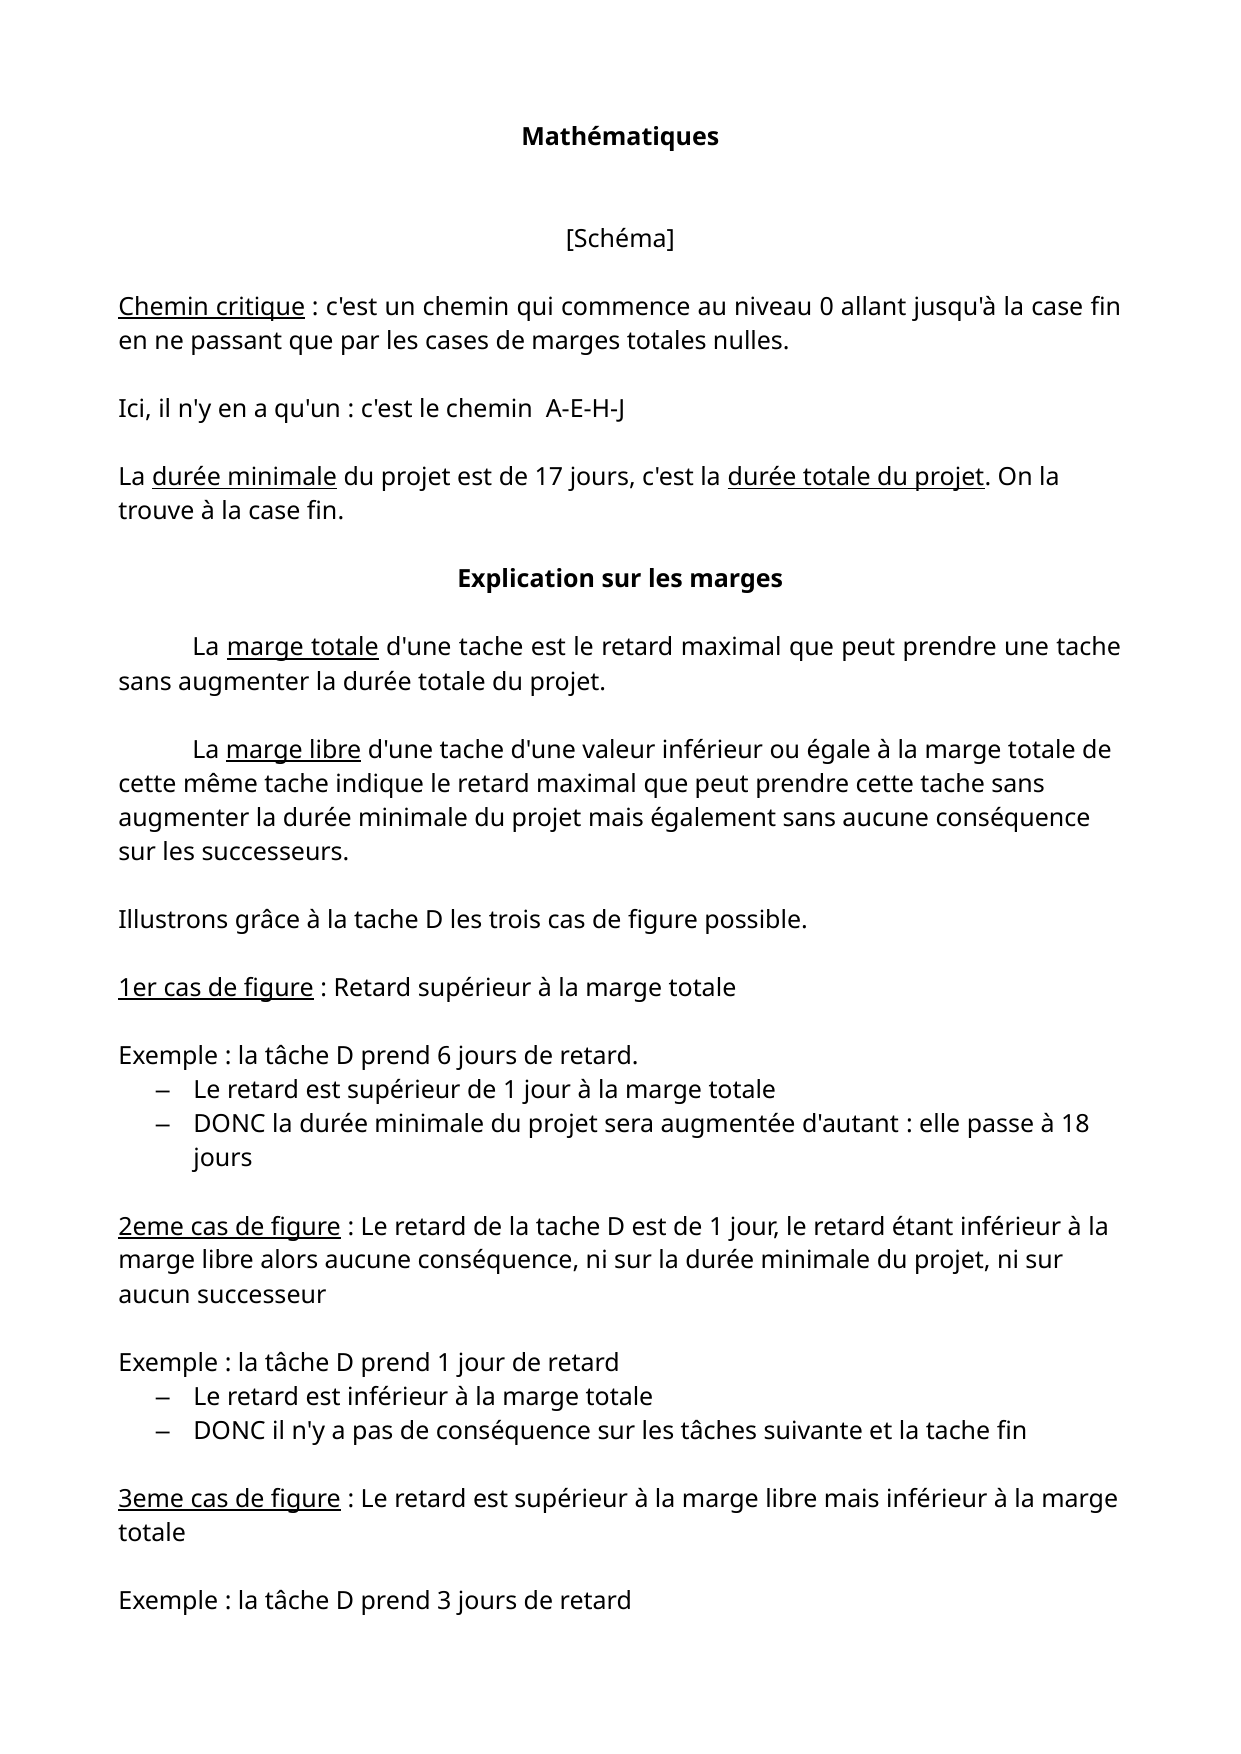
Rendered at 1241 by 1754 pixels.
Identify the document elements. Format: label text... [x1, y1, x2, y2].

list DONC il n'y a pas de conséquence sur les tâches suivante et la tache fin [156, 1412, 1122, 1447]
list DONC la durée minimale du projet sera augmentée d'autant : elle passe à 18 jours [156, 1106, 1122, 1174]
text La marge libre d'une tache d'une valeur inférieur ou égale à la marge totale de cette même tache indique le retard maximal que peut prendre cette tache sans augmenter la durée minimale du projet mais également sans aucune conséquence sur les successeurs. [118, 731, 1122, 867]
text Exemple : la tâche D prend 6 jours de retard. [118, 1038, 1122, 1072]
text [Schéma] [118, 220, 1122, 254]
text La durée minimale du projet est de 17 jours, c'est la durée totale du projet. On la trouve à la case fin. [118, 459, 1122, 527]
text Illustrons grâce à la tache D les trois cas de figure possible. [118, 902, 1122, 936]
list Le retard est supérieur de 1 jour à la marge totale [156, 1072, 1122, 1106]
text Ici, il n'y en a qu'un : c'est le chemin A-E-H-J [118, 391, 1122, 425]
text Mathématiques [118, 118, 1122, 152]
text La marge totale d'une tache est le retard maximal que peut prendre une tache sans augmenter la durée totale du projet. [118, 629, 1122, 697]
text 3eme cas de figure : Le retard est supérieur à la marge libre mais inférieur à la marge totale [118, 1481, 1122, 1549]
text Exemple : la tâche D prend 1 jour de retard [118, 1344, 1122, 1378]
text Exemple : la tâche D prend 3 jours de retard [118, 1583, 1122, 1617]
text 2eme cas de figure : Le retard de la tache D est de 1 jour, le retard étant inférieur à la marge libre alors aucune conséquence, ni sur la durée minimale du projet, ni sur aucun successeur [118, 1208, 1122, 1310]
text Explication sur les marges [118, 561, 1122, 595]
text Chemin critique : c'est un chemin qui commence au niveau 0 allant jusqu'à la case fin en ne passant que par les cases de marges totales nulles. [118, 288, 1122, 357]
text 1er cas de figure : Retard supérieur à la marge totale [118, 970, 1122, 1004]
list Le retard est inférieur à la marge totale [156, 1378, 1122, 1412]
